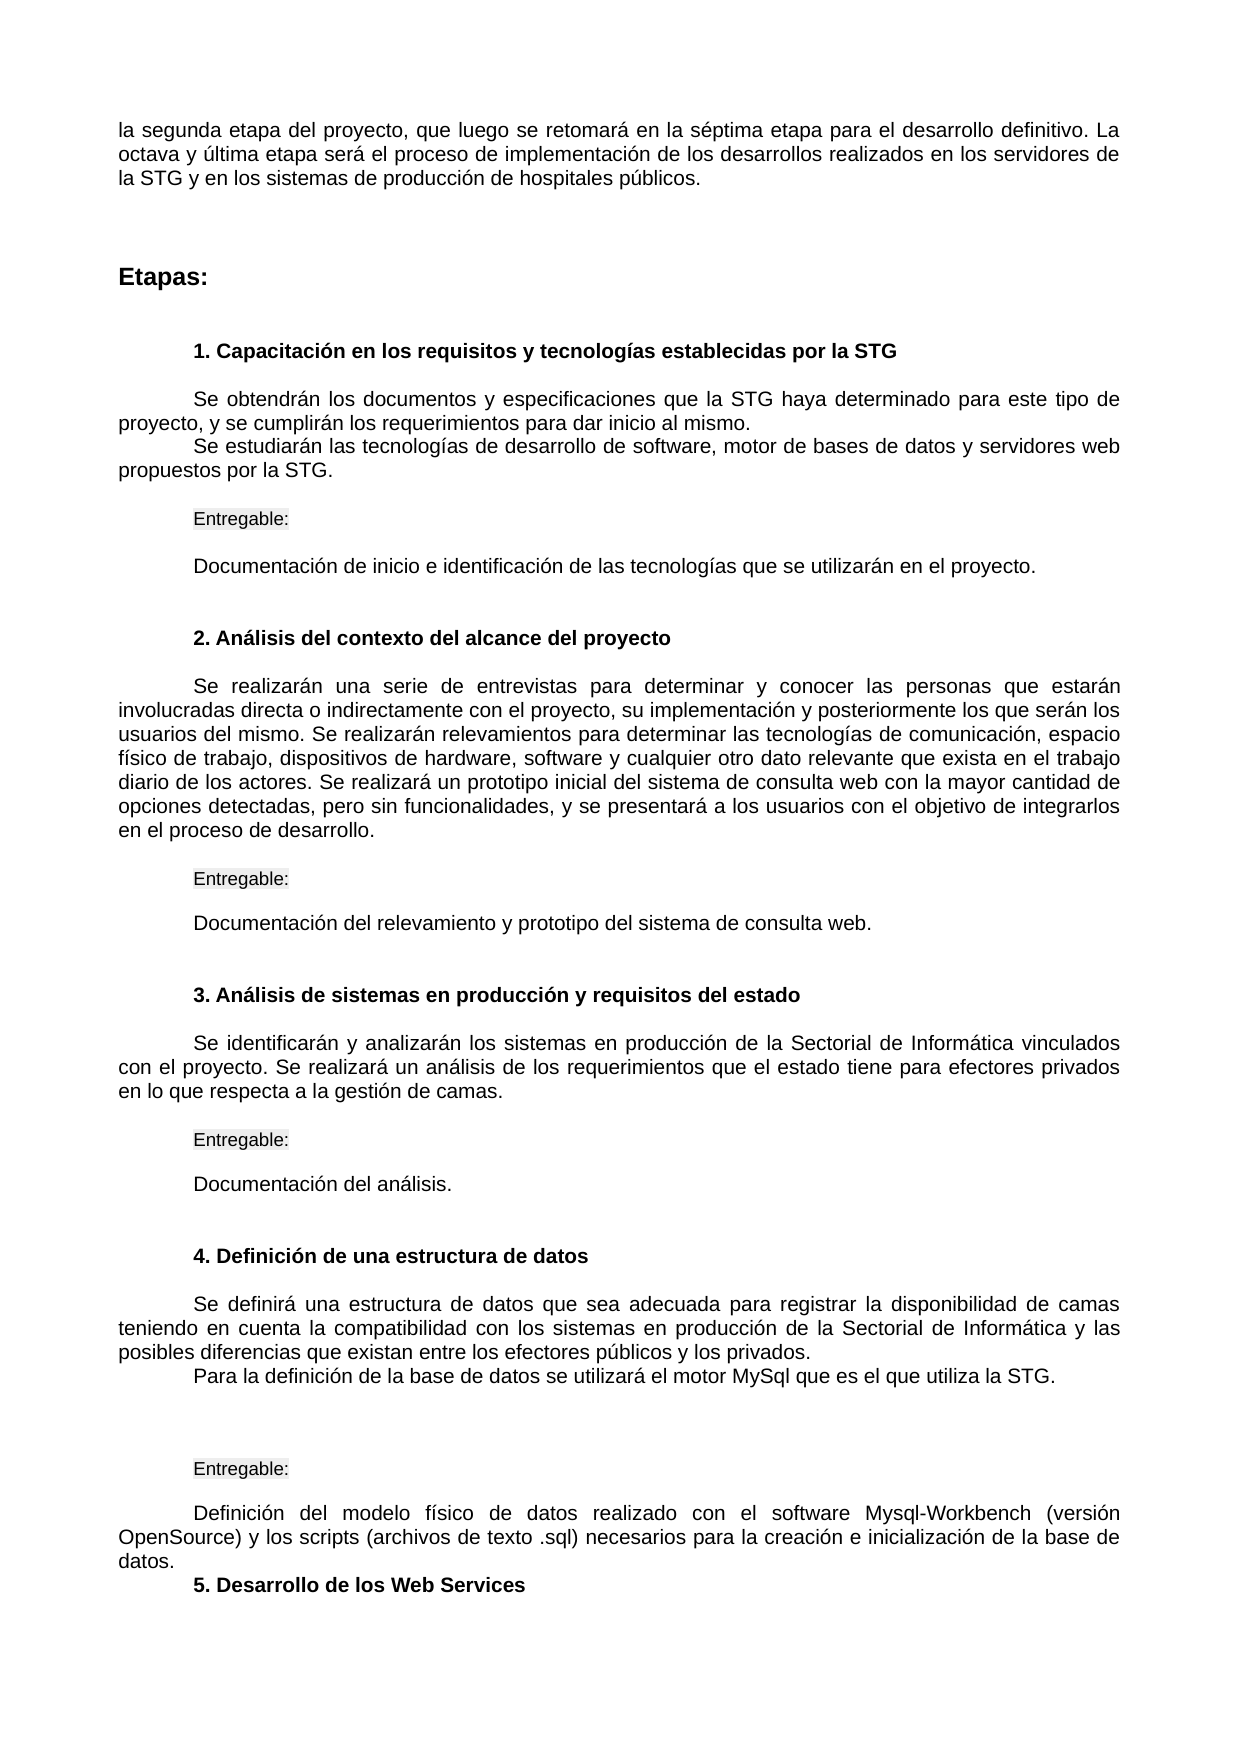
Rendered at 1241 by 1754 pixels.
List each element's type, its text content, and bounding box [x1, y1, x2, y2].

text Se identificarán y analizarán los sistemas en producción de la Sectorial de Informática vinculados con el proyecto. Se realizará un análisis de los requerimientos que el estado tiene para efectores privados en lo que respecta a la gestión de camas. [118, 1031, 1122, 1103]
text Se definirá una estructura de datos que sea adecuada para registrar la disponibilidad de camas teniendo en cuenta la compatibilidad con los sistemas en producción de la Sectorial de Informática y las posibles diferencias que existan entre los efectores públicos y los privados. [118, 1292, 1122, 1364]
text 3. Análisis de sistemas en producción y requisitos del estado [118, 983, 1122, 1007]
text Para la definición de la base de datos se utilizará el motor MySql que es el que utiliza la STG. [118, 1364, 1122, 1388]
text Entregable: [118, 1127, 1122, 1151]
text Entregable: [118, 866, 1122, 889]
text Se realizarán una serie de entrevistas para determinar y conocer las personas que estarán involucradas directa o indirectamente con el proyecto, su implementación y posteriormente los que serán los usuarios del mismo. Se realizarán relevamientos para determinar las tecnologías de comunicación, espacio físico de trabajo, dispositivos de hardware, software y cualquier otro dato relevante que exista en el trabajo diario de los actores. Se realizará un prototipo inicial del sistema de consulta web con la mayor cantidad de opciones detectadas, pero sin funcionalidades, y se presentará a los usuarios con el objetivo de integrarlos en el proceso de desarrollo. [118, 674, 1122, 842]
text Documentación del relevamiento y prototipo del sistema de consulta web. [118, 911, 1122, 935]
text 1. Capacitación en los requisitos y tecnologías establecidas por la STG [118, 338, 1122, 362]
text Entregable: [118, 1457, 1122, 1479]
text la segunda etapa del proyecto, que luego se retomará en la séptima etapa para el desarrollo definitivo. La octava y última etapa será el proceso de implementación de los desarrollos realizados en los servidores de la STG y en los sistemas de producción de hospitales públicos. [118, 118, 1122, 190]
text 2. Análisis del contexto del alcance del proyecto [118, 626, 1122, 650]
text Se estudiarán las tecnologías de desarrollo de software, motor de bases de datos y servidores web propuestos por la STG. [118, 434, 1122, 482]
text Definición del modelo físico de datos realizado con el software Mysql-Workbench (versión OpenSource) y los scripts (archivos de texto .sql) necesarios para la creación e inicialización de la base de datos. [118, 1501, 1122, 1572]
text Se obtendrán los documentos y especificaciones que la STG haya determinado para este tipo de proyecto, y se cumplirán los requerimientos para dar inicio al mismo. [118, 386, 1122, 434]
text Documentación del análisis. [118, 1172, 1122, 1196]
text Etapas: [118, 262, 1122, 291]
text 5. Desarrollo de los Web Services [118, 1572, 1122, 1596]
text 4. Definición de una estructura de datos [118, 1244, 1122, 1268]
text Documentación de inicio e identificación de las tecnologías que se utilizarán en el proyecto. [118, 554, 1122, 578]
text Entregable: [118, 506, 1122, 530]
